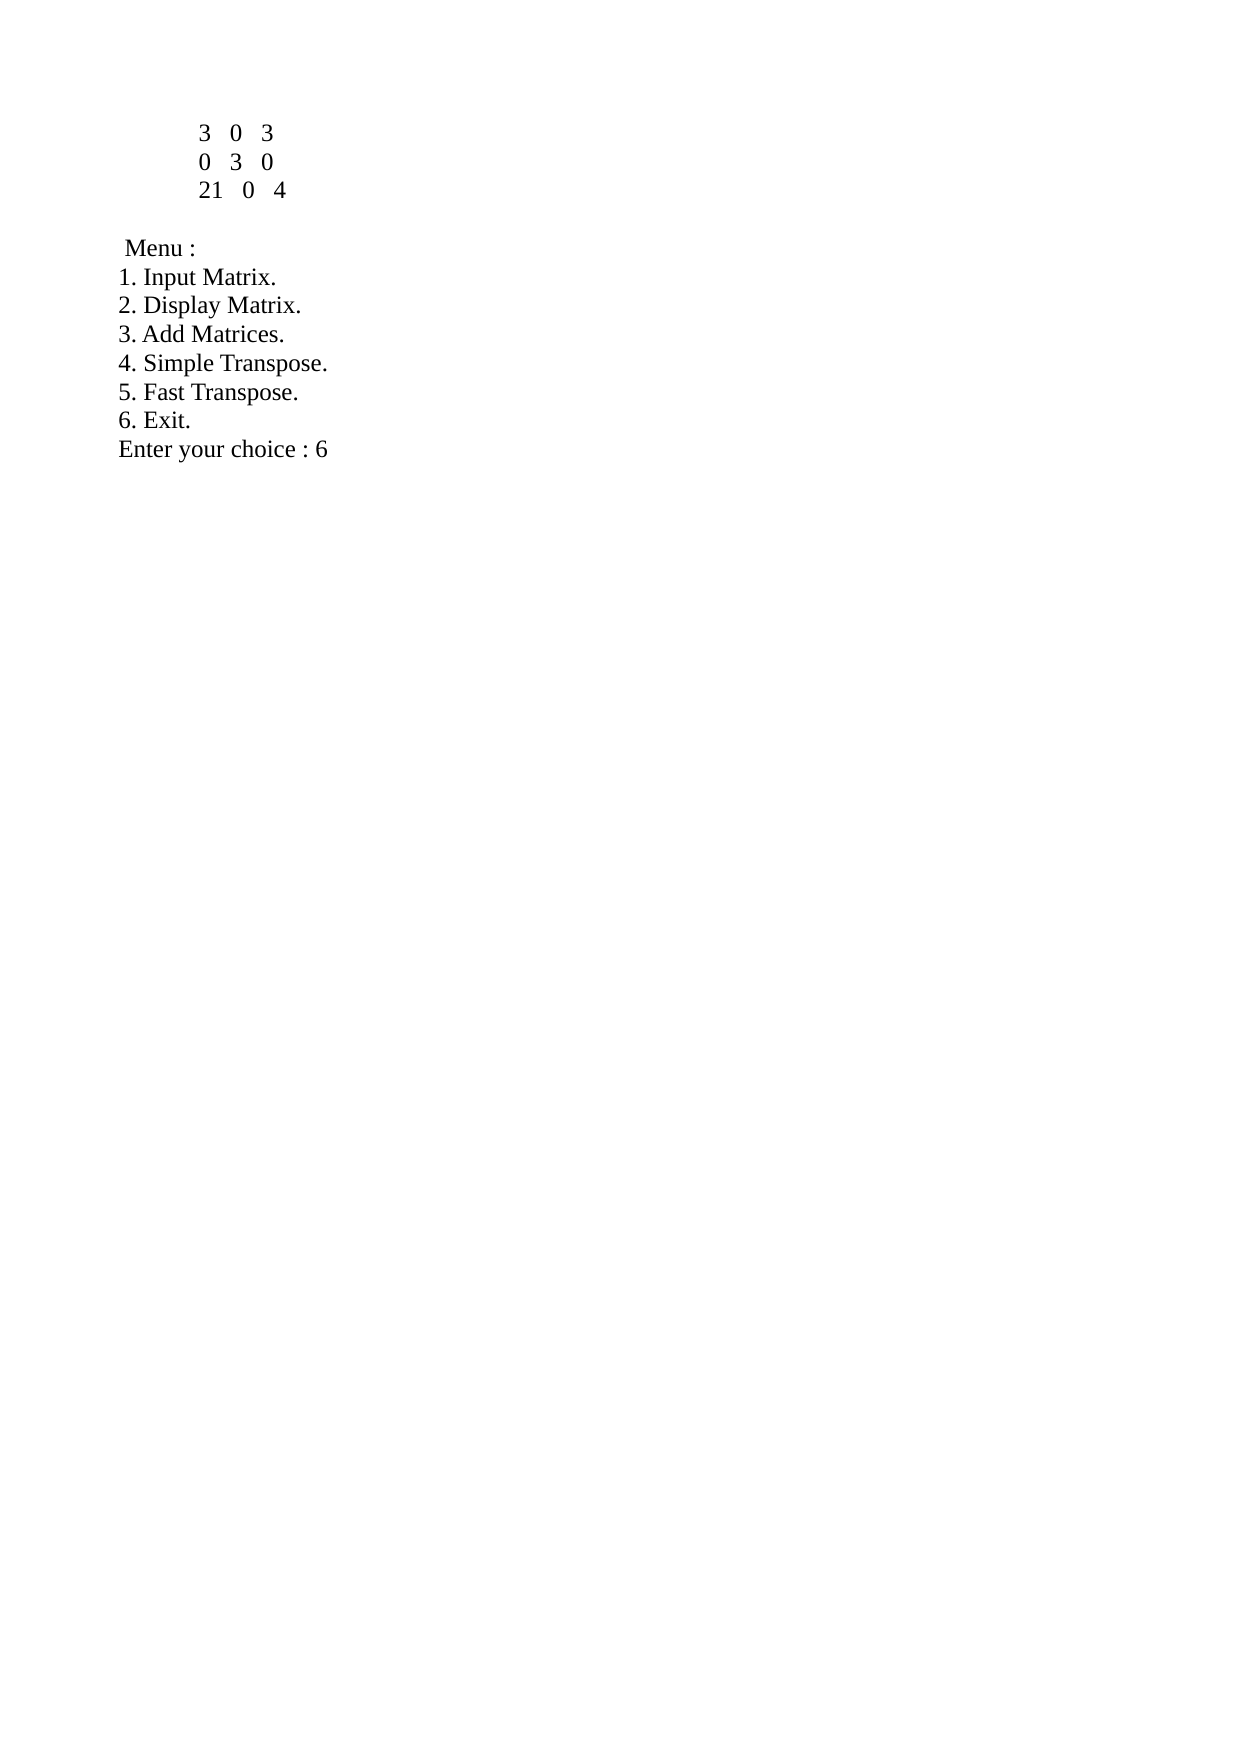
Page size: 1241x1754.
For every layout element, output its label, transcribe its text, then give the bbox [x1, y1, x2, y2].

text 5. Fast Transpose. [118, 377, 1122, 406]
text 6. Exit. [118, 406, 1122, 434]
text 3. Add Matrices. [118, 319, 1122, 348]
text 2. Display Matrix. [118, 291, 1122, 319]
text 21 0 4 [118, 176, 1122, 204]
text 3 0 3 [118, 118, 1122, 147]
text Menu : [118, 233, 1122, 262]
text Enter your choice : 6 [118, 434, 1122, 463]
text 0 3 0 [118, 147, 1122, 176]
text 4. Simple Transpose. [118, 348, 1122, 377]
text 1. Input Matrix. [118, 262, 1122, 291]
